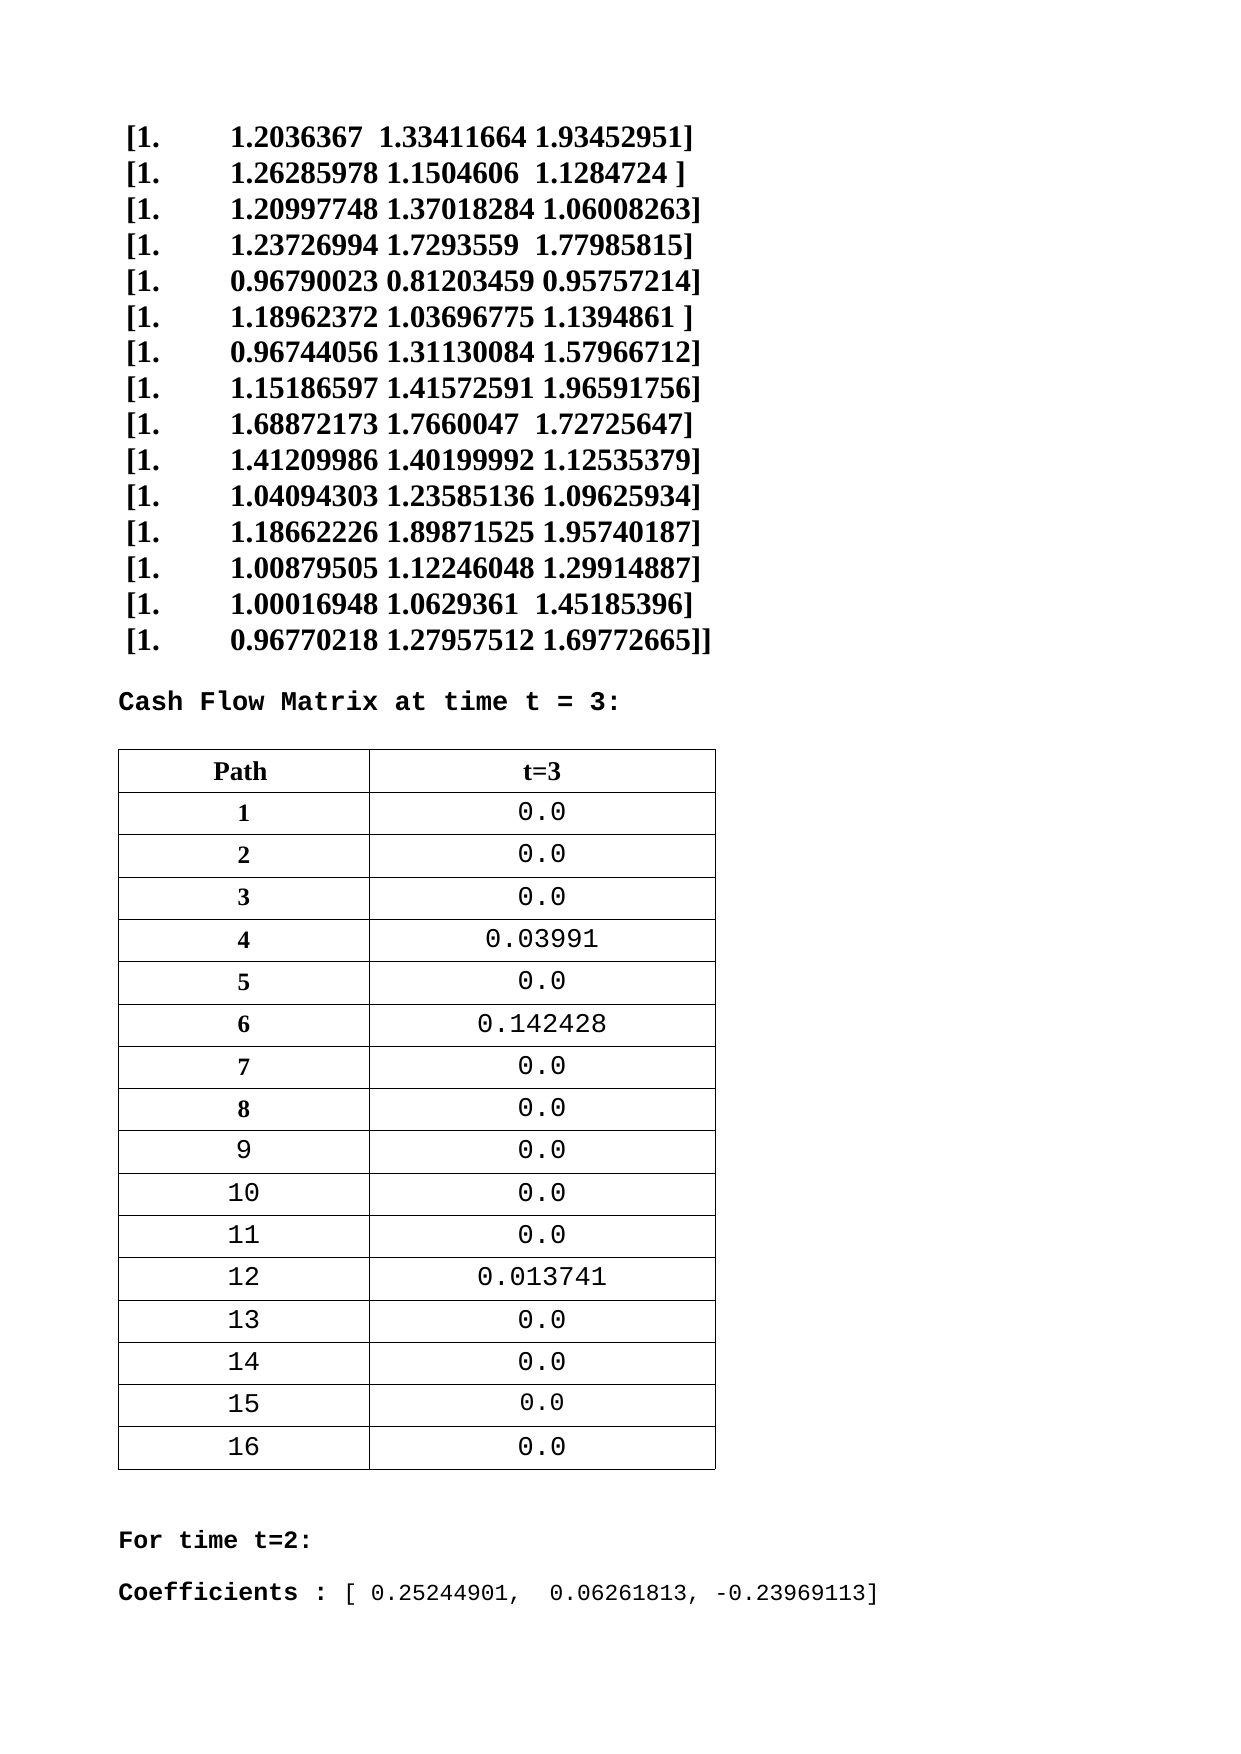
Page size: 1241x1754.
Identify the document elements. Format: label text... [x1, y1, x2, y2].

table_cell 5 [119, 962, 369, 1003]
table_header Path [119, 750, 369, 792]
table_header t=3 [370, 750, 715, 792]
table_cell 0.03991 [370, 920, 715, 961]
table_cell 0.0 [370, 1343, 715, 1384]
text [1. 1.20997748 1.37018284 1.06008263] [118, 190, 1122, 226]
table_cell 0.142428 [370, 1005, 715, 1046]
table_cell 2 [119, 835, 369, 877]
text [1. 0.96744056 1.31130084 1.57966712] [118, 334, 1122, 370]
text Coefficients : [ 0.25244901, 0.06261813, -0.23969113] [118, 1580, 1122, 1608]
table_cell 0.0 [370, 1174, 715, 1215]
table_cell 0.013741 [370, 1258, 715, 1299]
table_cell 7 [119, 1047, 369, 1088]
text [1. 0.96790023 0.81203459 0.95757214] [118, 262, 1122, 298]
table_cell 6 [119, 1005, 369, 1046]
text Cash Flow Matrix at time t = 3: [118, 688, 1122, 719]
table_cell 8 [119, 1089, 369, 1130]
text [1. 1.18962372 1.03696775 1.1394861 ] [118, 298, 1122, 334]
table_cell 0.0 [370, 878, 715, 919]
table_cell 16 [119, 1427, 369, 1469]
table_cell 0.0 [370, 793, 715, 834]
table_cell 0.0 [370, 1427, 715, 1469]
text [1. 1.26285978 1.1504606 1.1284724 ] [118, 154, 1122, 190]
table_cell 0.0 [370, 1089, 715, 1130]
table_cell 15 [119, 1385, 369, 1426]
table_cell 0.0 [370, 1385, 715, 1426]
text [1. 1.00016948 1.0629361 1.45185396] [118, 585, 1122, 621]
table_cell 4 [119, 920, 369, 961]
text [1. 1.23726994 1.7293559 1.77985815] [118, 226, 1122, 262]
table_cell 9 [119, 1131, 369, 1173]
table_cell 0.0 [370, 835, 715, 877]
table_cell 0.0 [370, 1047, 715, 1088]
table_cell 0.0 [370, 962, 715, 1003]
table_cell 0.0 [370, 1131, 715, 1173]
text [1. 1.41209986 1.40199992 1.12535379] [118, 442, 1122, 477]
text [1. 1.68872173 1.7660047 1.72725647] [118, 406, 1122, 442]
text [1. 1.00879505 1.12246048 1.29914887] [118, 549, 1122, 585]
text [1. 1.18662226 1.89871525 1.95740187] [118, 513, 1122, 549]
table_cell 12 [119, 1258, 369, 1299]
text [1. 1.04094303 1.23585136 1.09625934] [118, 477, 1122, 513]
text [1. 1.15186597 1.41572591 1.96591756] [118, 370, 1122, 406]
text [1. 1.2036367 1.33411664 1.93452951] [118, 118, 1122, 154]
table_cell 10 [119, 1174, 369, 1215]
table_cell 0.0 [370, 1301, 715, 1342]
table_cell 1 [119, 793, 369, 834]
table_cell 14 [119, 1343, 369, 1384]
text For time t=2: [118, 1528, 1122, 1556]
table_cell 13 [119, 1301, 369, 1342]
table_cell 0.0 [370, 1216, 715, 1257]
text [1. 0.96770218 1.27957512 1.69772665]] [118, 621, 1122, 657]
table_cell 11 [119, 1216, 369, 1257]
table_cell 3 [119, 878, 369, 919]
